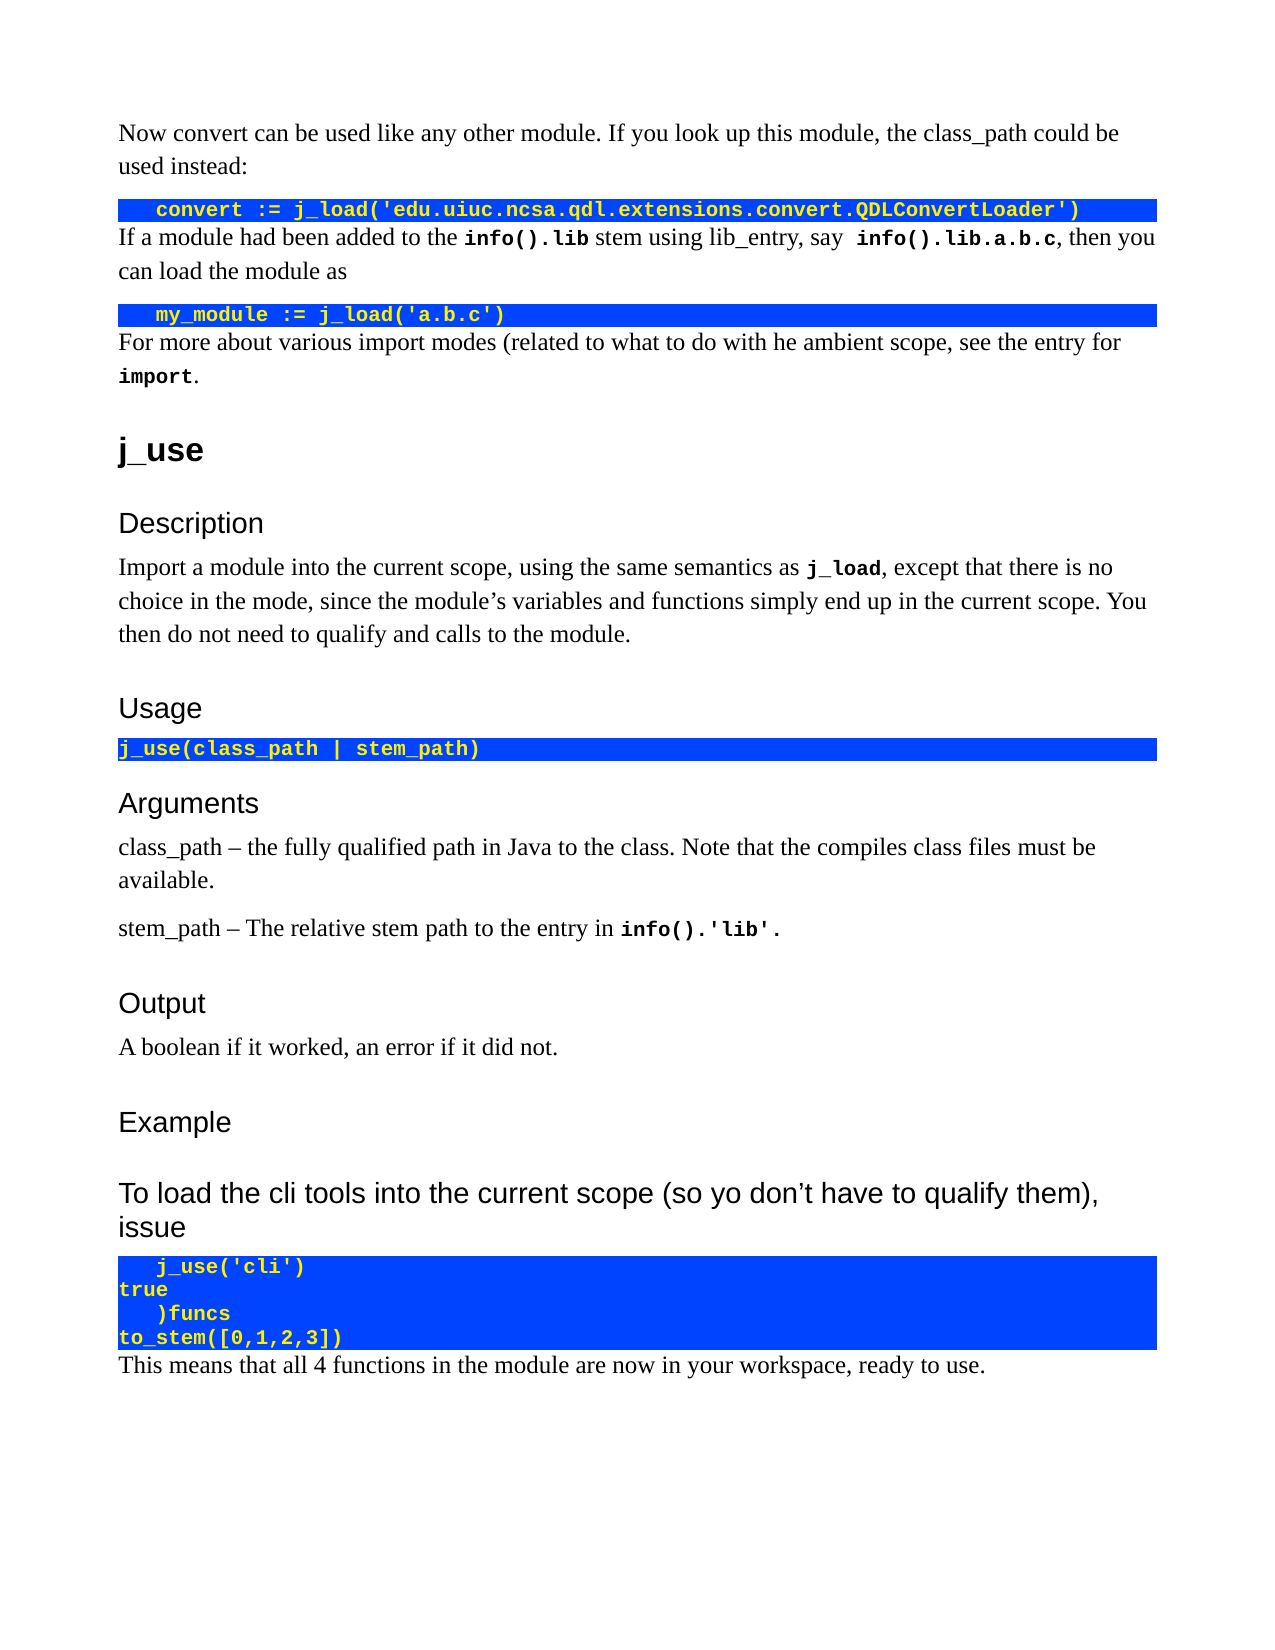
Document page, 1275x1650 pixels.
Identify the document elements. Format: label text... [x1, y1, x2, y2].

subtitle Description [118, 506, 1157, 539]
subtitle j_use [118, 430, 1157, 468]
text A boolean if it worked, an error if it did not. [118, 1032, 1157, 1061]
subtitle Arguments [118, 786, 1157, 820]
text to_stem([0,1,2,3]) [118, 1327, 1157, 1350]
text j_use(class_path | stem_path) [118, 738, 1157, 761]
subtitle Example [118, 1105, 1157, 1139]
text class_path – the fully qualified path in Java to the class. Note that the compiles class files must be available. [118, 832, 1157, 894]
text my_module := j_load('a.b.c') [118, 304, 1157, 327]
subtitle Output [118, 986, 1157, 1020]
subtitle To load the cli tools into the current scope (so yo don’t have to qualify them), issue [118, 1176, 1157, 1243]
text j_use('cli') true [118, 1256, 1157, 1303]
text )funcs [118, 1303, 1157, 1327]
text For more about various import modes (related to what to do with he ambient scope, see the entry for import. [118, 327, 1157, 390]
text Now convert can be used like any other module. If you look up this module, the class_path could be used instead: [118, 118, 1157, 180]
text This means that all 4 functions in the module are now in your workspace, ready to use. [118, 1350, 1157, 1379]
text If a module had been added to the info().lib stem using lib_entry, say info().lib.a.b.c, then you can load the module as [118, 222, 1157, 285]
text stem_path – The relative stem path to the entry in info().'lib'. [118, 913, 1157, 942]
text convert := j_load('edu.uiuc.ncsa.qdl.extensions.convert.QDLConvertLoader') [118, 199, 1157, 222]
text Import a module into the current scope, using the same semantics as j_load, except that there is no choice in the mode, since the module’s variables and functions simply end up in the current scope. You then do not need to qualify and calls to the module. [118, 552, 1157, 648]
subtitle Usage [118, 692, 1157, 725]
